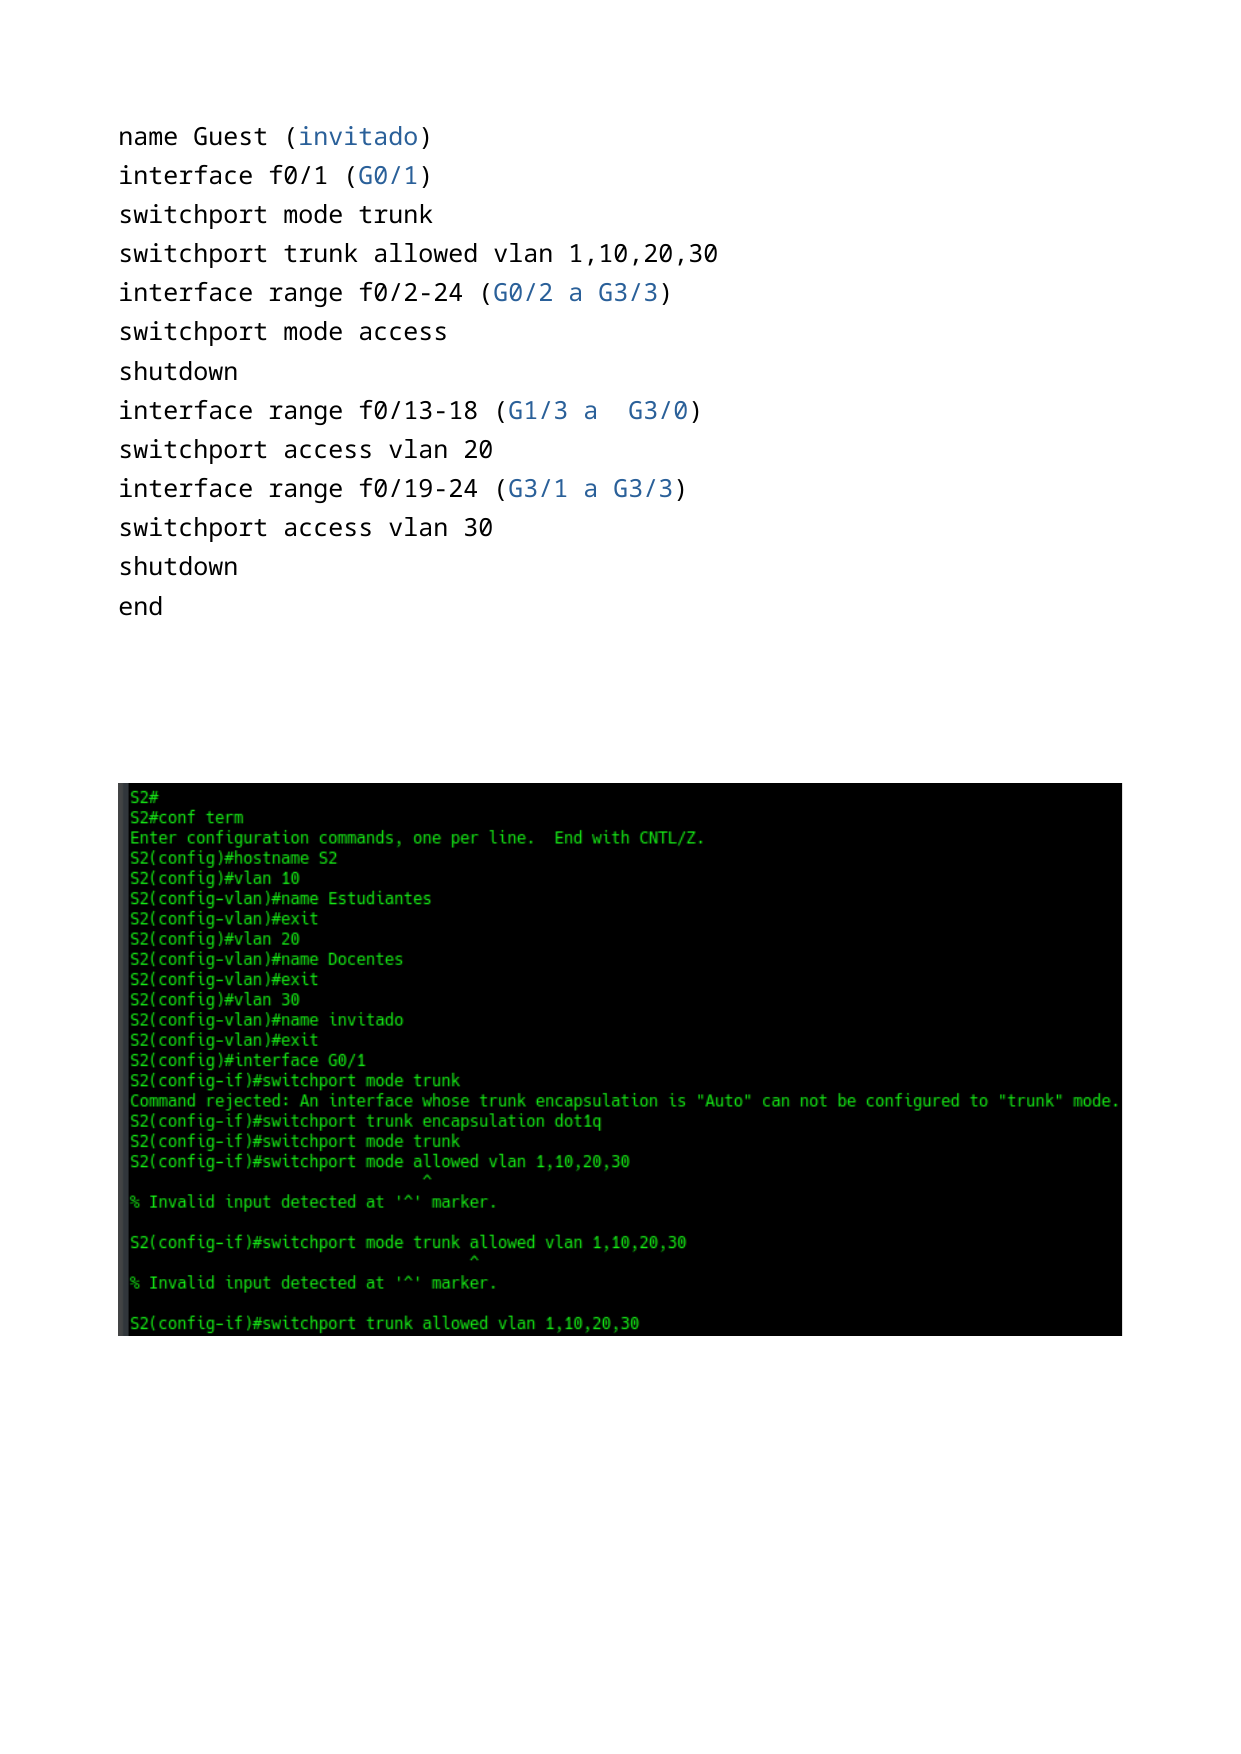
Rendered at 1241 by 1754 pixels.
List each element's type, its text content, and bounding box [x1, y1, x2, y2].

text interface range f0/13-18 (G1/3 a G3/0) [118, 392, 1122, 426]
text end [118, 588, 1122, 622]
text interface f0/1 (G0/1) [118, 157, 1122, 191]
text name Guest (invitado) [118, 118, 1122, 152]
text interface range f0/19-24 (G3/1 a G3/3) [118, 471, 1122, 505]
text switchport trunk allowed vlan 1,10,20,30 [118, 236, 1122, 270]
text switchport access vlan 30 [118, 510, 1122, 544]
text interface range f0/2-24 (G0/2 a G3/3) [118, 275, 1122, 309]
text shutdown [118, 353, 1122, 387]
text switchport mode access [118, 314, 1122, 348]
text switchport mode trunk [118, 196, 1122, 231]
text shutdown [118, 549, 1122, 583]
picture [118, 783, 1123, 1336]
text switchport access vlan 20 [118, 431, 1122, 466]
